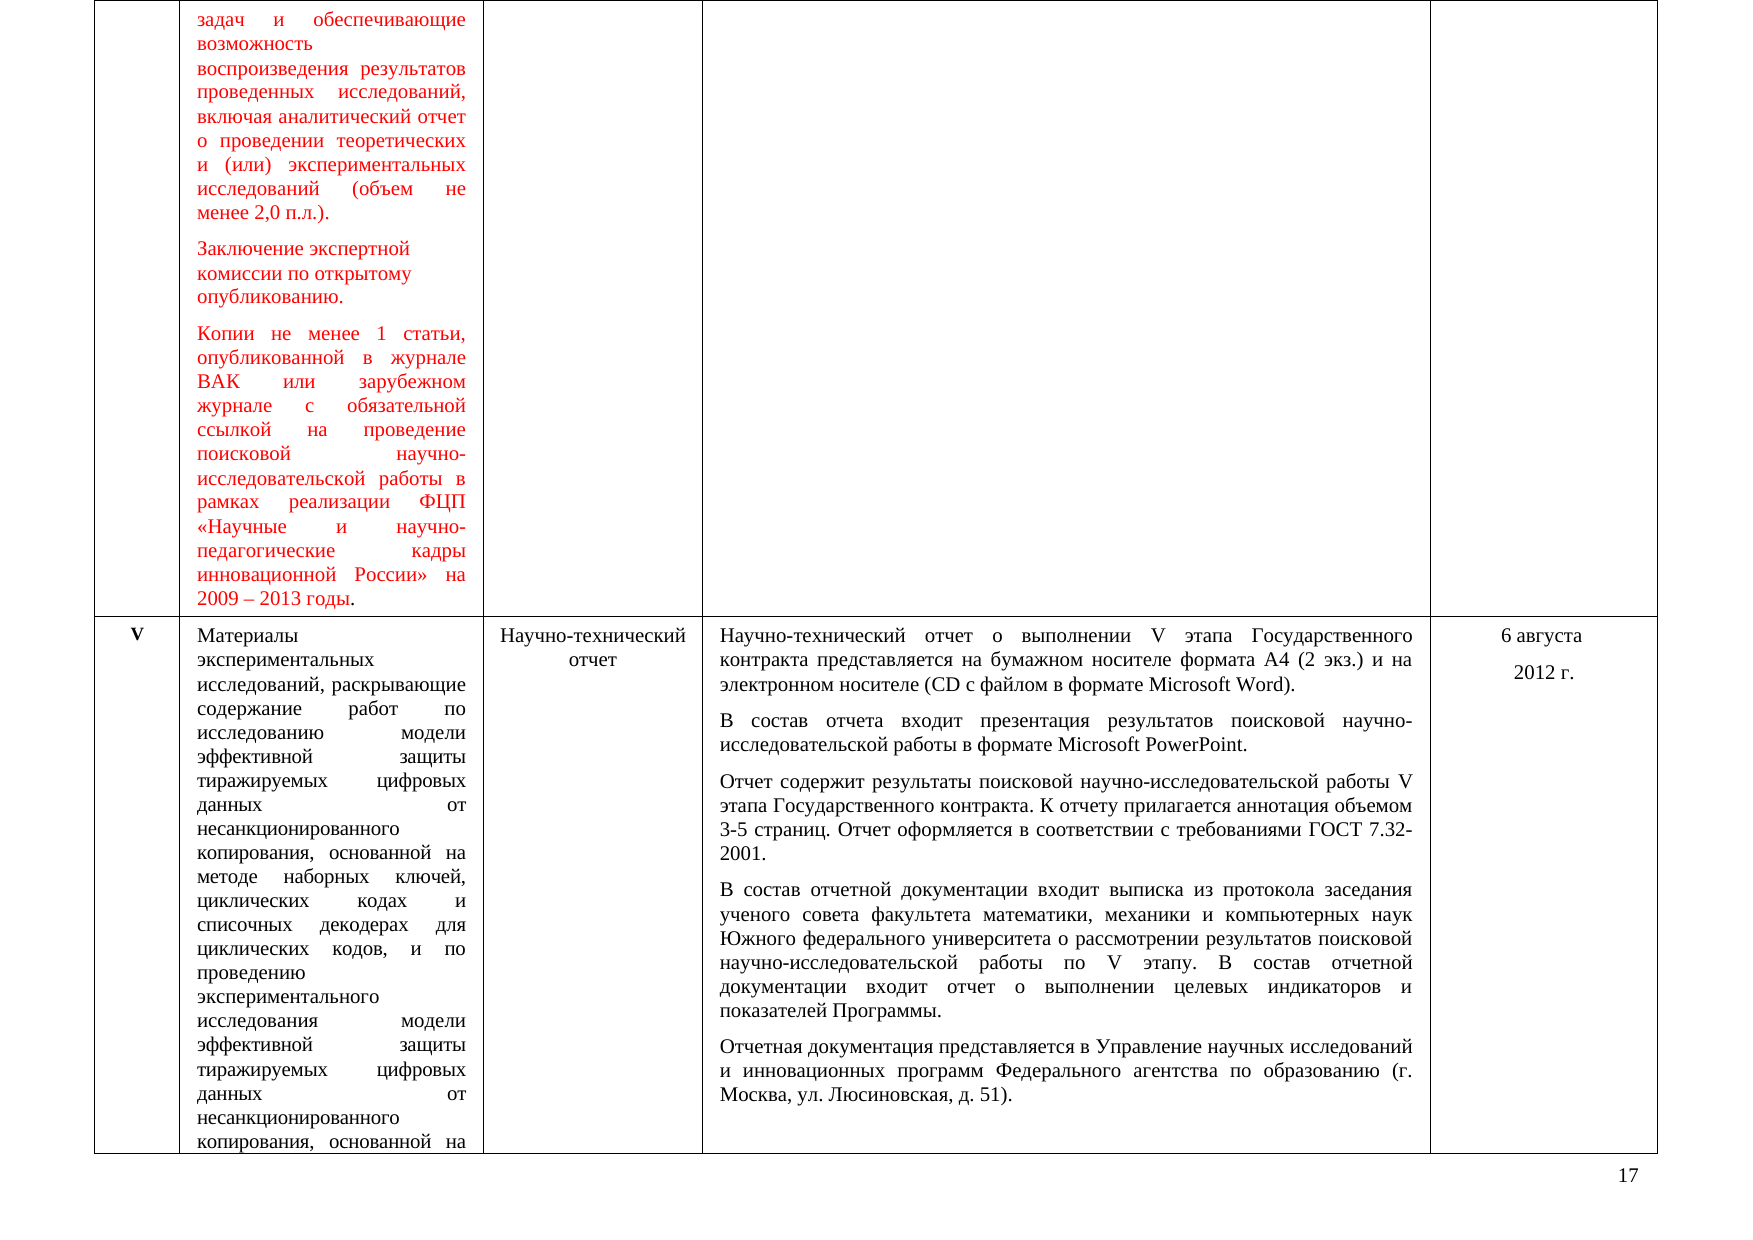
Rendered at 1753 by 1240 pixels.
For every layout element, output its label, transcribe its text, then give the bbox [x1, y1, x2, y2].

table_cell задач и обеспечивающие возможность воспроизведения результатов проведенных исследований, включая аналитический отчет о проведении теоретических и (или) экспериментальных исследований (объем не менее 2,0 п.л.). Заключение экспертной комиссии по открытому опубликованию. Копии не менее 1 статьи, опубликованной в журнале ВАК или зарубежном журнале с обязательной ссылкой на проведение поисковой научно-исследовательской работы в рамках реализации ФЦП «Научные и научно-педагогические кадры инновационной России» на 2009 – 2013 годы. [180, 1, 483, 616]
table_cell [484, 1, 702, 616]
table_cell V [95, 617, 179, 1153]
table_cell [95, 1, 179, 616]
table_cell [1431, 1, 1657, 616]
table_cell Научно-технический отчет о выполнении V этапа Государственного контракта представляется на бумажном носителе формата А4 (2 экз.) и на электронном носителе (CD с файлом в формате Microsoft Word). В состав отчета входит презентация результатов поисковой научно-исследовательской работы в формате Microsoft PowerPoint. Отчет содержит результаты поисковой научно-исследовательской работы V этапа Государственного контракта. К отчету прилагается аннотация объемом 3-5 страниц. Отчет оформляется в соответствии с требованиями ГОСТ 7.32-2001. В состав отчетной документации входит выписка из протокола заседания ученого совета факультета математики, механики и компьютерных наук Южного федерального университета о рассмотрении результатов поисковой научно-исследовательской работы по V этапу. В состав отчетной документации входит отчет о выполнении целевых индикаторов и показателей Программы. Отчетная документация представляется в Управление научных исследований и инновационных программ Федерального агентства по образованию (г. Москва, ул. Люсиновская, д. 51). [703, 617, 1430, 1153]
table_cell Научно-технический отчет [484, 617, 702, 1153]
table_cell [703, 1, 1430, 616]
table_cell 6 августа 2012 г. [1431, 617, 1657, 1153]
table_cell Материалы экспериментальных исследований, раскрывающие содержание работ по исследованию модели эффективной защиты тиражируемых цифровых данных от несанкционированного копирования, основанной на методе наборных ключей, циклических кодах и списочных декодерах для циклических кодов, и по проведению экспериментального исследования модели эффективной защиты тиражируемых цифровых данных от несанкционированного копирования, основанной на [180, 617, 483, 1153]
